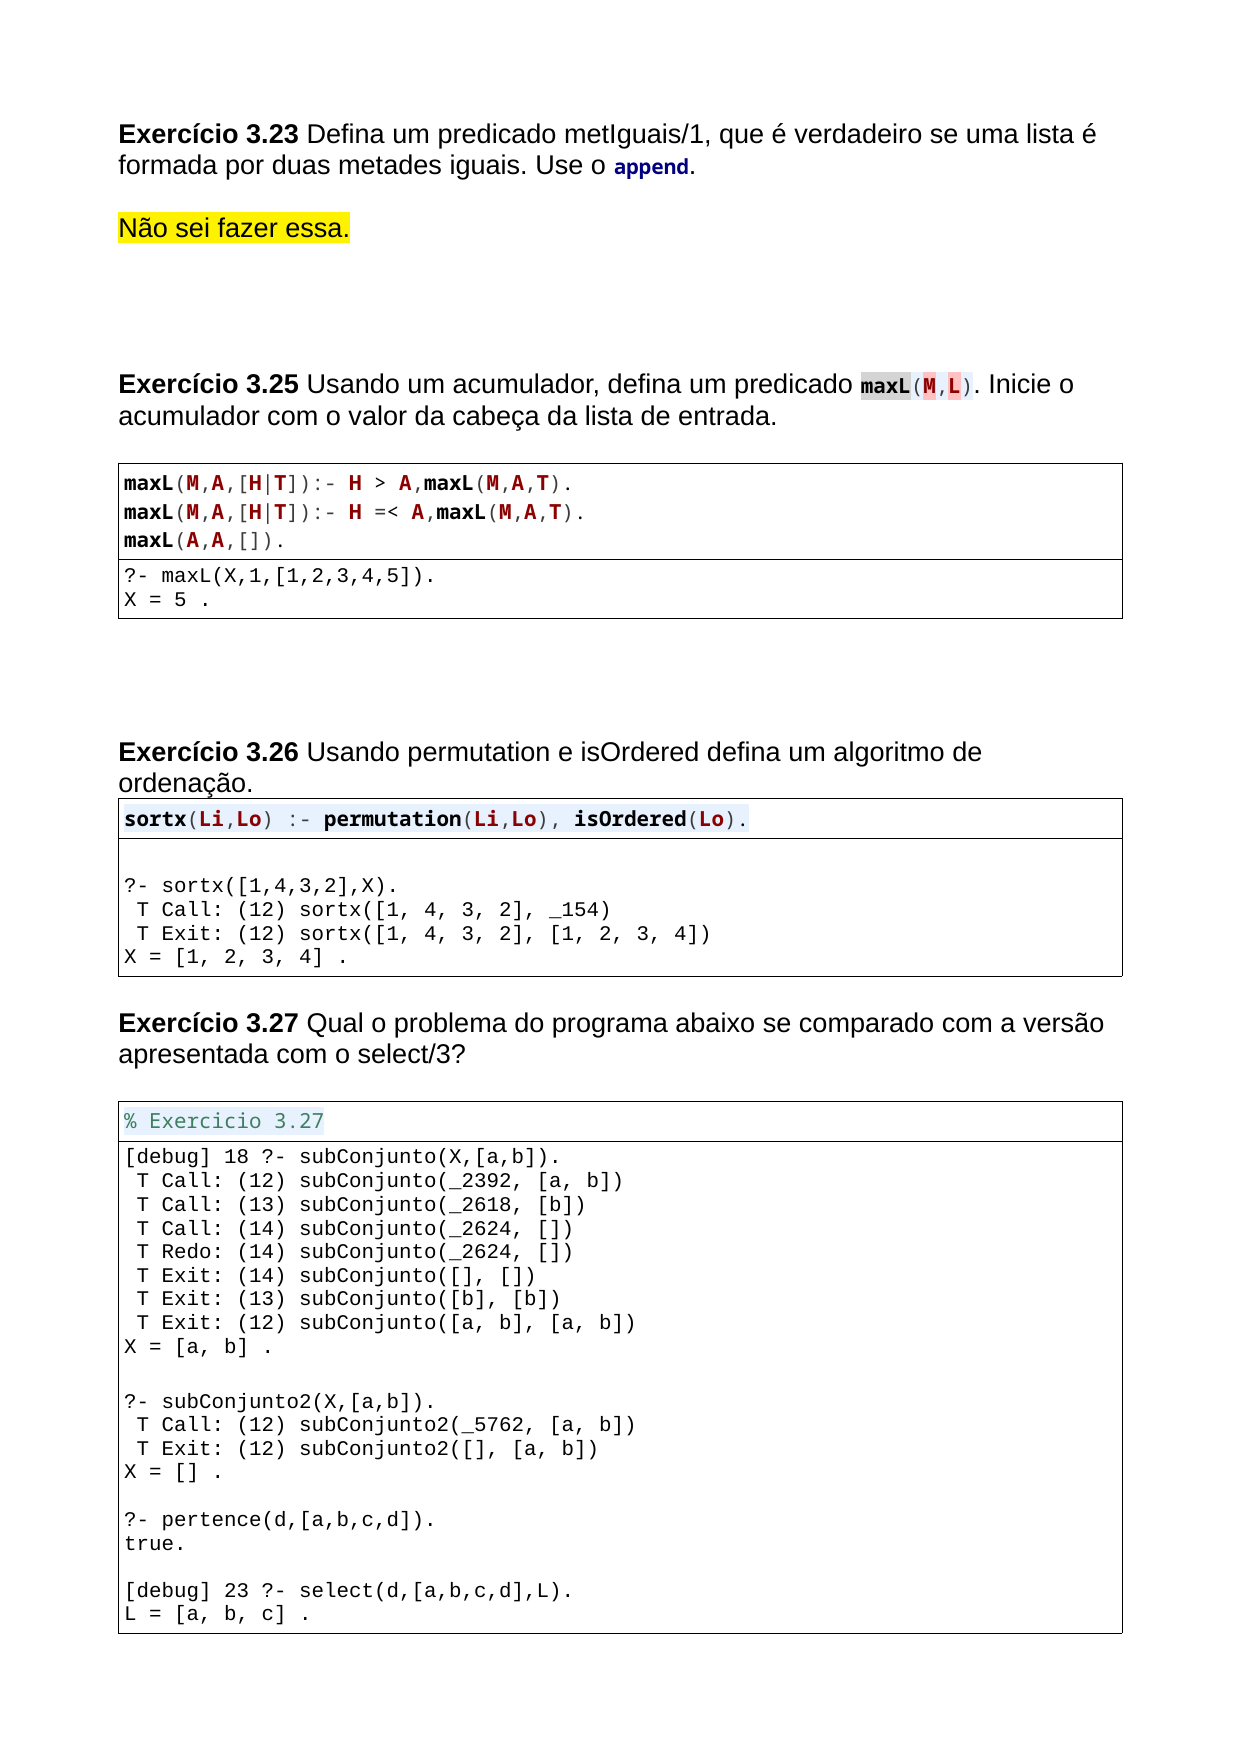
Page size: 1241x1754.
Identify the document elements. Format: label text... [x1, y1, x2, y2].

text Exercício 3.23 Defina um predicado metIguais/1, que é verdadeiro se uma lista é formada por duas metades iguais. Use o append. [118, 118, 1122, 181]
table_cell ?- maxL(X,1,[1,2,3,4,5]). X = 5 . [119, 560, 1122, 618]
table_cell ?- sortx([1,4,3,2],X). T Call: (12) sortx([1, 4, 3, 2], _154) T Exit: (12) sortx([1, 4, 3, 2], [1, 2, 3, 4]) X = [1, 2, 3, 4] . [119, 839, 1122, 976]
text Exercício 3.25 Usando um acumulador, defina um predicado maxL(M,L). Inicie o acumulador com o valor da cabeça da lista de entrada. [118, 368, 1122, 431]
text Exercício 3.27 Qual o problema do programa abaixo se comparado com a versão apresentada com o select/3? [118, 1007, 1122, 1069]
table_header maxL(M,A,[H|T]):- H > A,maxL(M,A,T). maxL(M,A,[H|T]):- H =< A,maxL(M,A,T). maxL(A,A,[]). [119, 464, 1122, 559]
table_cell [debug] 18 ?- subConjunto(X,[a,b]). T Call: (12) subConjunto(_2392, [a, b]) T Call: (13) subConjunto(_2618, [b]) T Call: (14) subConjunto(_2624, []) T Redo: (14) subConjunto(_2624, []) T Exit: (14) subConjunto([], []) T Exit: (13) subConjunto([b], [b]) T Exit: (12) subConjunto([a, b], [a, b]) X = [a, b] . ?- subConjunto2(X,[a,b]). T Call: (12) subConjunto2(_5762, [a, b]) T Exit: (12) subConjunto2([], [a, b]) X = [] . ?- pertence(d,[a,b,c,d]). true. [debug] 23 ?- select(d,[a,b,c,d],L). L = [a, b, c] . [119, 1142, 1122, 1633]
text Exercício 3.26 Usando permutation e isOrdered defina um algoritmo de ordenação. [118, 736, 1122, 798]
text Não sei fazer essa. [118, 212, 1122, 243]
table_header sortx(Li,Lo) :- permutation(Li,Lo), isOrdered(Lo). [119, 799, 1122, 838]
table_header % Exercicio 3.27 [119, 1102, 1122, 1141]
